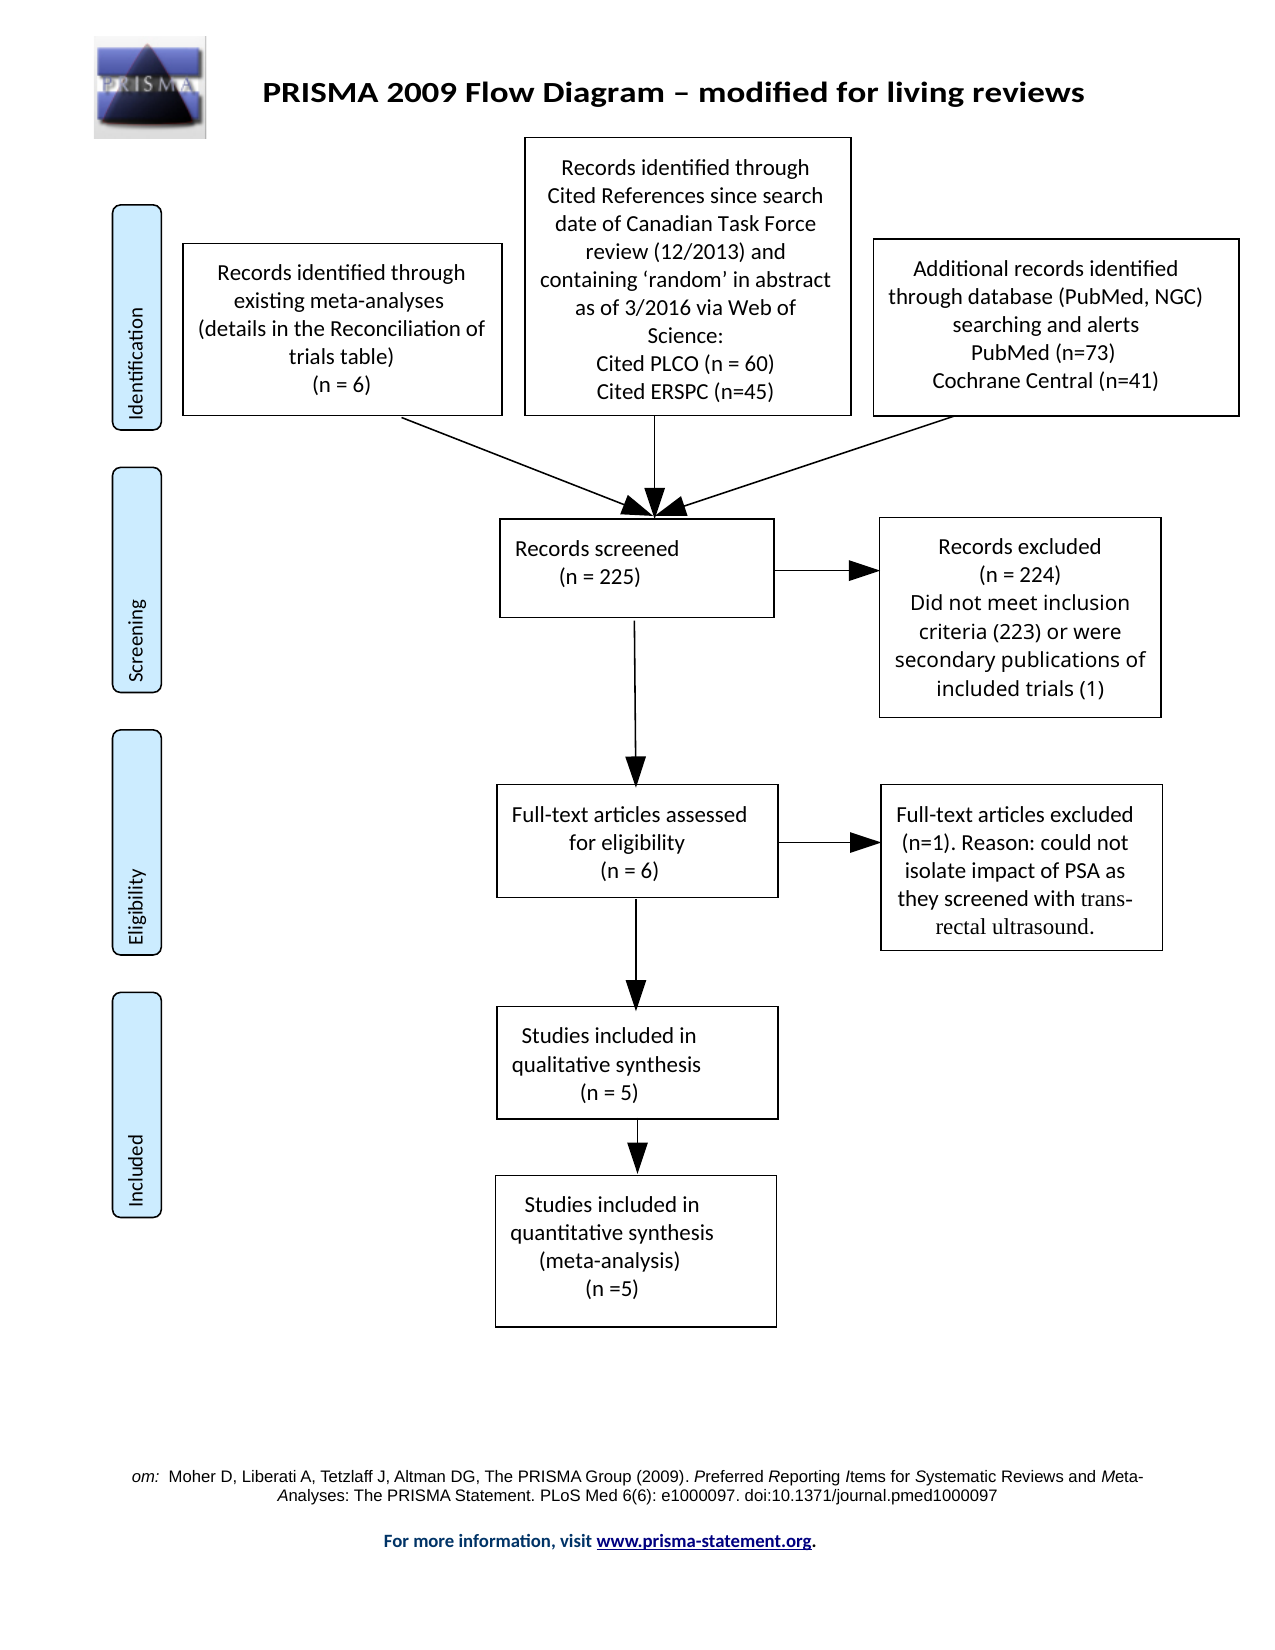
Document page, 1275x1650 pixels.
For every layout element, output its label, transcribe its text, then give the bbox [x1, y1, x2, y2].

text PRISMA 2009 Flow Diagram – modified for living reviews [262, 74, 1087, 109]
